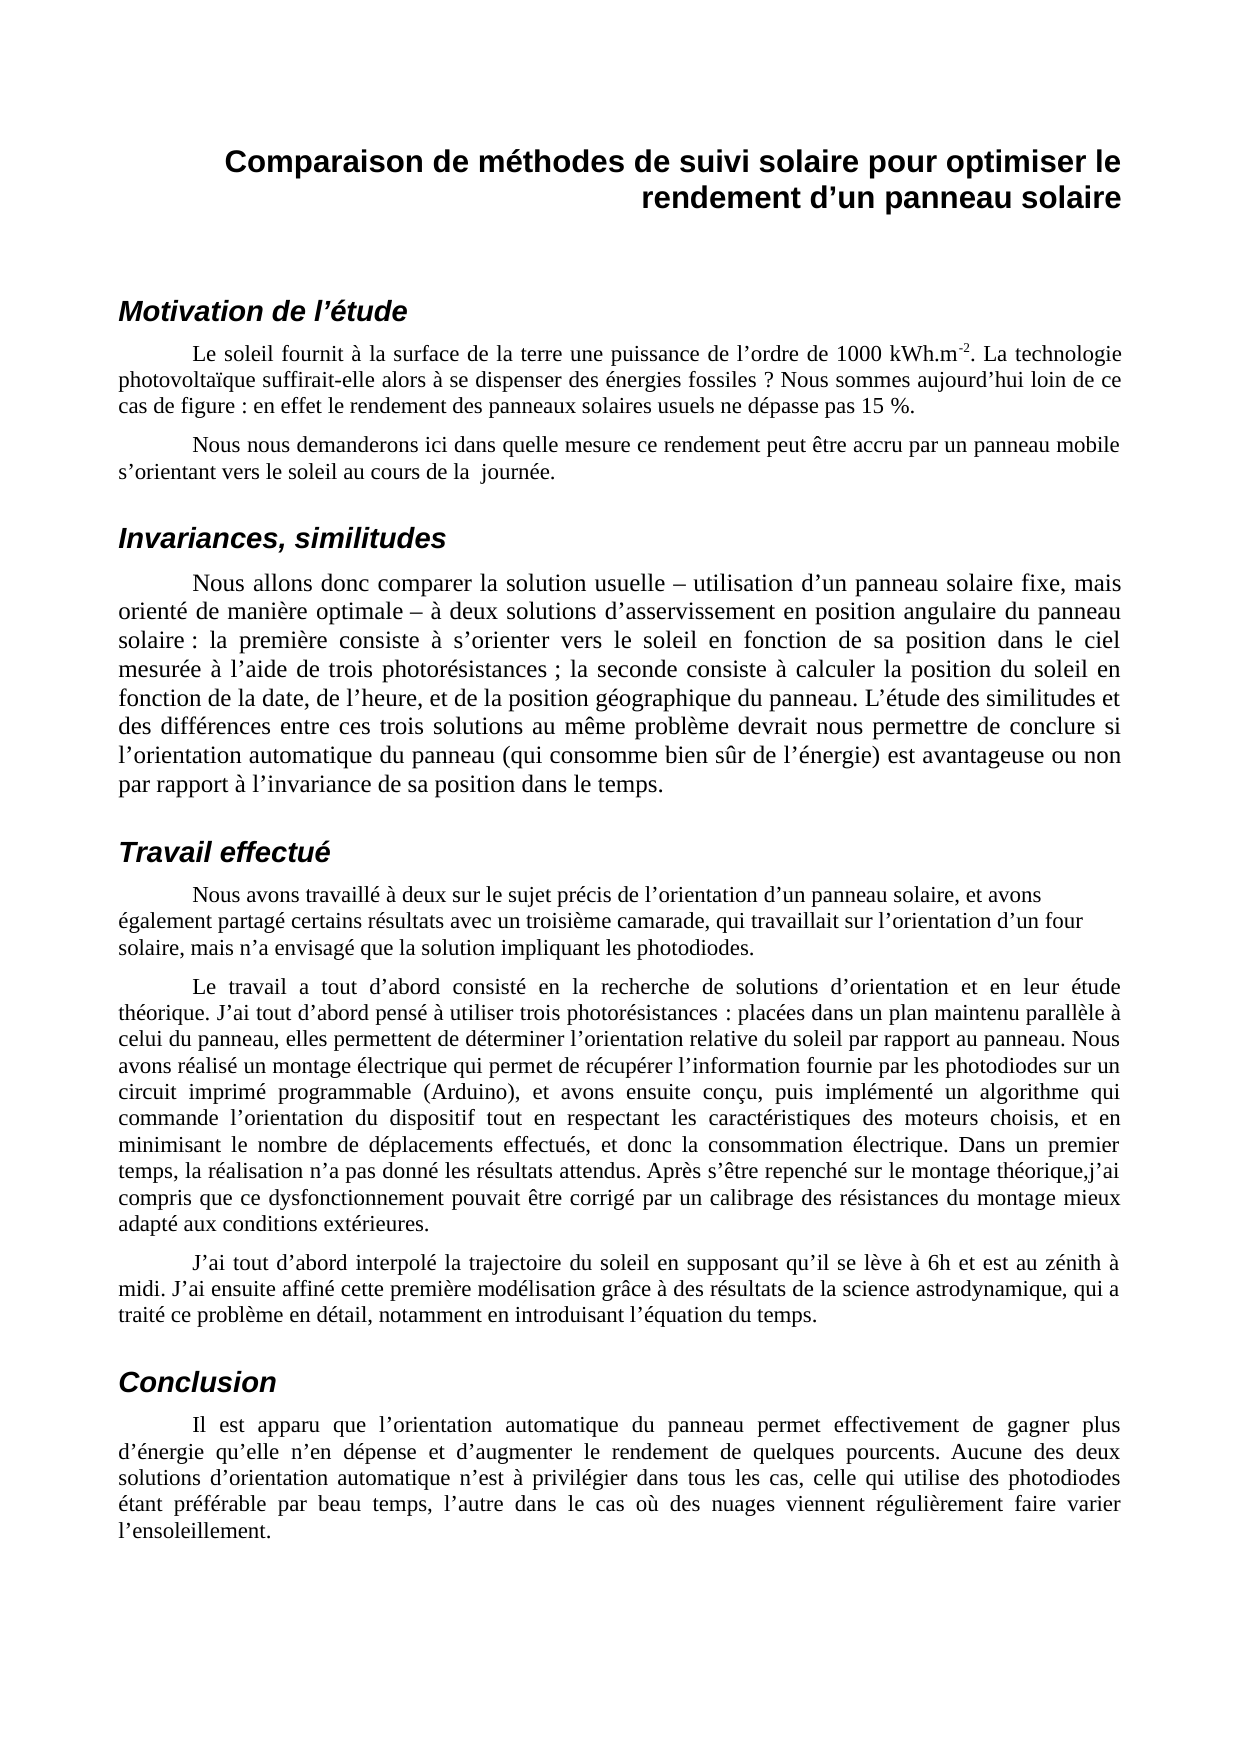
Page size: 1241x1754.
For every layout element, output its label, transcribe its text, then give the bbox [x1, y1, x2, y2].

text Nous nous demanderons ici dans quelle mesure ce rendement peut être accru par un panneau mobile s’orientant vers le soleil au cours de la journée. [118, 431, 1122, 484]
subtitle Conclusion [118, 1365, 1122, 1399]
text Le soleil fournit à la surface de la terre une puissance de l’ordre de 1000 kWh.m-2. La technologie photovoltaïque suffirait-elle alors à se dispenser des énergies fossiles ? Nous sommes aujourd’hui loin de ce cas de figure : en effet le rendement des panneaux solaires usuels ne dépasse pas 15 %. [118, 340, 1122, 419]
text Il est apparu que l’orientation automatique du panneau permet effectivement de gagner plus d’énergie qu’elle n’en dépense et d’augmenter le rendement de quelques pourcents. Aucune des deux solutions d’orientation automatique n’est à privilégier dans tous les cas, celle qui utilise des photodiodes étant préférable par beau temps, l’autre dans le cas où des nuages viennent régulièrement faire varier l’ensoleillement. [118, 1411, 1122, 1543]
subtitle Comparaison de méthodes de suivi solaire pour optimiser le rendement d’un panneau solaire [118, 143, 1122, 215]
text Le travail a tout d’abord consisté en la recherche de solutions d’orientation et en leur étude théorique. J’ai tout d’abord pensé à utiliser trois photorésistances : placées dans un plan maintenu parallèle à celui du panneau, elles permettent de déterminer l’orientation relative du soleil par rapport au panneau. Nous avons réalisé un montage électrique qui permet de récupérer l’information fournie par les photodiodes sur un circuit imprimé programmable (Arduino), et avons ensuite conçu, puis implémenté un algorithme qui commande l’orientation du dispositif tout en respectant les caractéristiques des moteurs choisis, et en minimisant le nombre de déplacements effectués, et donc la consommation électrique. Dans un premier temps, la réalisation n’a pas donné les résultats attendus. Après s’être repenché sur le montage théorique,j’ai compris que ce dysfonctionnement pouvait être corrigé par un calibrage des résistances du montage mieux adapté aux conditions extérieures. [118, 973, 1122, 1236]
subtitle Invariances, similitudes [118, 522, 1122, 555]
subtitle Travail effectué [118, 835, 1122, 869]
subtitle Motivation de l’étude [118, 294, 1122, 327]
text J’ai tout d’abord interpolé la trajectoire du soleil en supposant qu’il se lève à 6h et est au zénith à midi. J’ai ensuite affiné cette première modélisation grâce à des résultats de la science astrodynamique, qui a traité ce problème en détail, notamment en introduisant l’équation du temps. [118, 1249, 1122, 1328]
text Nous allons donc comparer la solution usuelle – utilisation d’un panneau solaire fixe, mais orienté de manière optimale – à deux solutions d’asservissement en position angulaire du panneau solaire : la première consiste à s’orienter vers le soleil en fonction de sa position dans le ciel mesurée à l’aide de trois photorésistances ; la seconde consiste à calculer la position du soleil en fonction de la date, de l’heure, et de la position géographique du panneau. L’étude des similitudes et des différences entre ces trois solutions au même problème devrait nous permettre de conclure si l’orientation automatique du panneau (qui consomme bien sûr de l’énergie) est avantageuse ou non par rapport à l’invariance de sa position dans le temps. [118, 568, 1122, 798]
text Nous avons travaillé à deux sur le sujet précis de l’orientation d’un panneau solaire, et avons également partagé certains résultats avec un troisième camarade, qui travaillait sur l’orientation d’un four solaire, mais n’a envisagé que la solution impliquant les photodiodes. [118, 881, 1122, 960]
